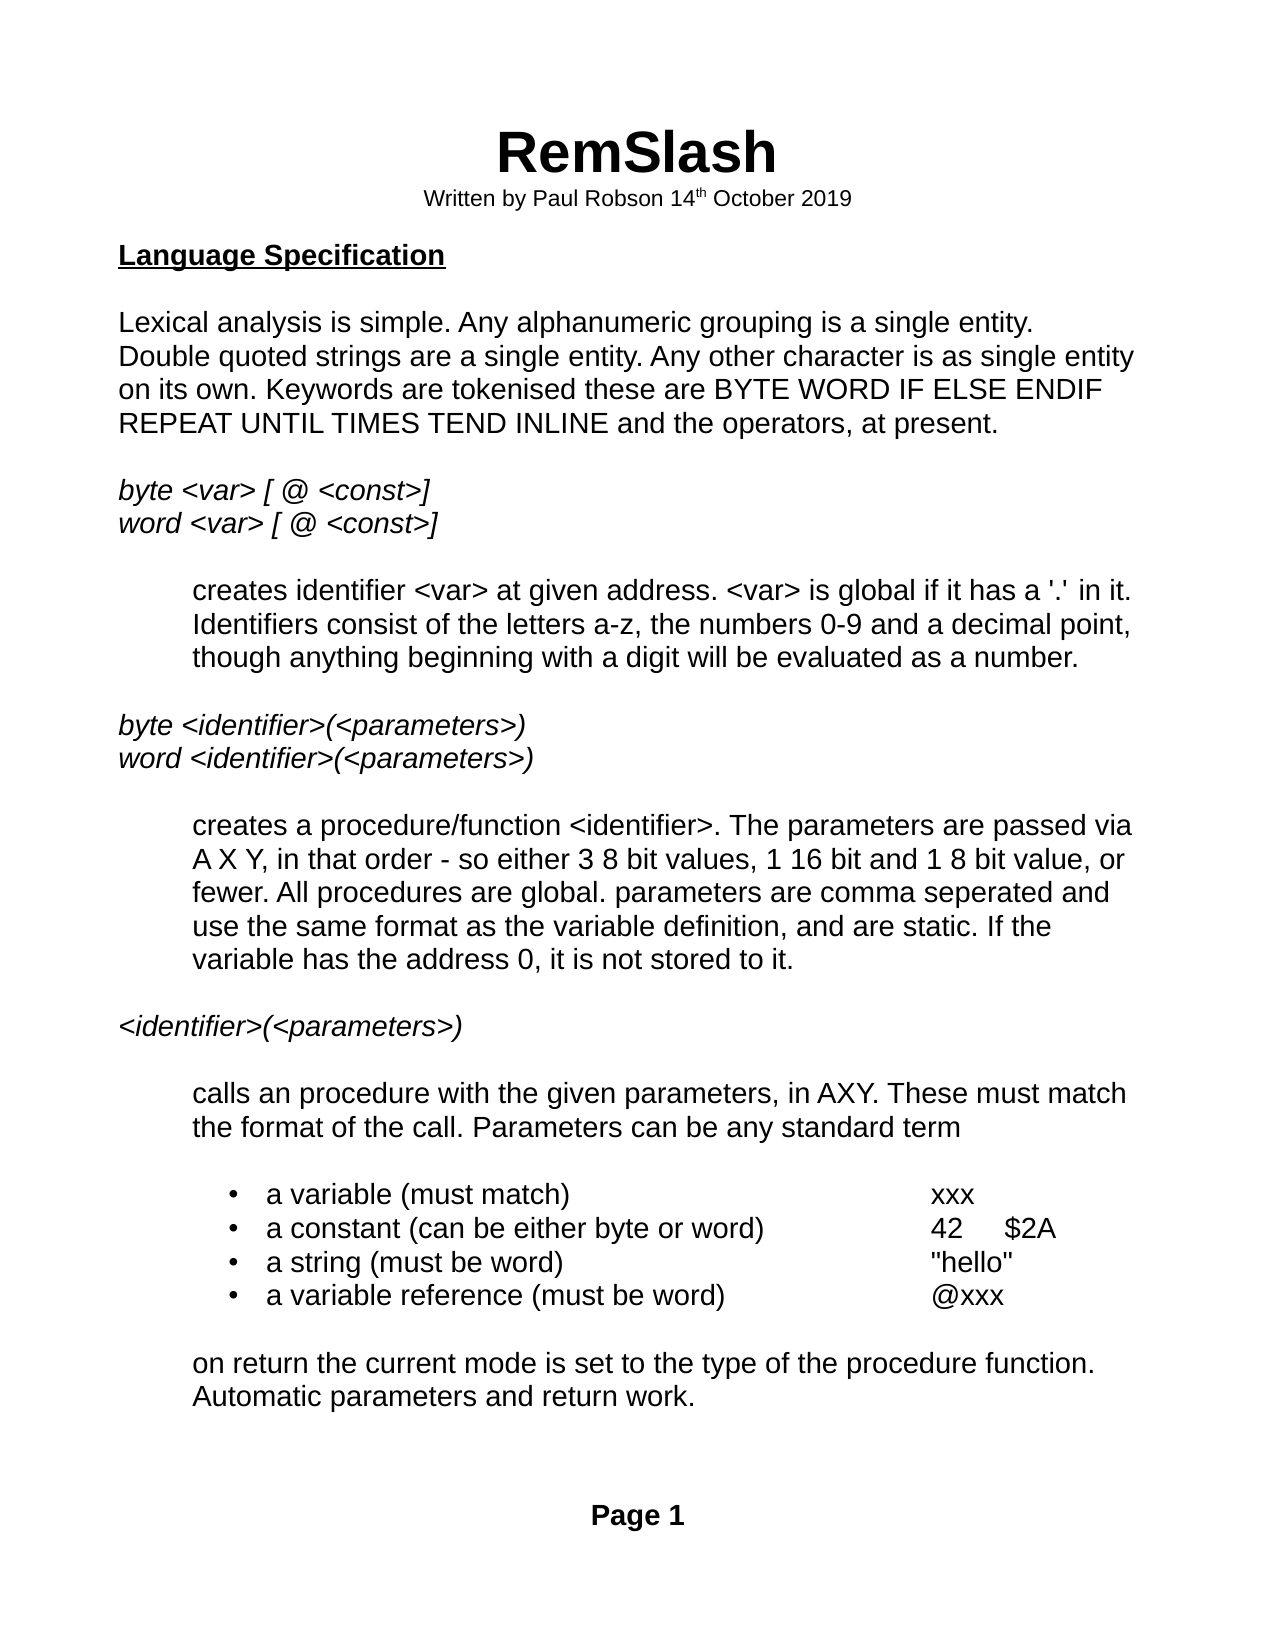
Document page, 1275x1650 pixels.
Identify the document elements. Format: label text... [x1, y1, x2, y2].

text byte <identifier>(<parameters>) [118, 707, 1157, 741]
text Language Specification [118, 238, 1157, 271]
text RemSlash [118, 118, 1157, 185]
text word <var> [ @ <const>] [118, 506, 1157, 540]
list a constant (can be either byte or word) 42 $2A [228, 1211, 1157, 1244]
text on return the current mode is set to the type of the procedure function. Automatic parameters and return work. [192, 1346, 1157, 1413]
text Double quoted strings are a single entity. Any other character is as single entity on its own. Keywords are tokenised these are BYTE WORD IF ELSE ENDIF REPEAT UNTIL TIMES TEND INLINE and the operators, at present. [118, 338, 1157, 439]
list a variable (must match) xxx [228, 1177, 1157, 1211]
list a string (must be word) "hello" [228, 1244, 1157, 1278]
text creates a procedure/function <identifier>. The parameters are passed via A X Y, in that order - so either 3 8 bit values, 1 16 bit and 1 8 bit value, or fewer. All procedures are global. parameters are comma seperated and use the same format as the variable definition, and are static. If the variable has the address 0, it is not stored to it. [192, 808, 1157, 976]
text Written by Paul Robson 14th October 2019 [118, 185, 1157, 212]
text <identifier>(<parameters>) [118, 1009, 1157, 1043]
text Lexical analysis is simple. Any alphanumeric grouping is a single entity. [118, 305, 1157, 338]
text calls an procedure with the given parameters, in AXY. These must match the format of the call. Parameters can be any standard term [192, 1076, 1157, 1143]
text word <identifier>(<parameters>) [118, 741, 1157, 774]
text byte <var> [ @ <const>] [118, 473, 1157, 506]
text creates identifier <var> at given address. <var> is global if it has a '.' in it. Identifiers consist of the letters a-z, the numbers 0-9 and a decimal point, though anything beginning with a digit will be evaluated as a number. [192, 573, 1157, 674]
list a variable reference (must be word) @xxx [228, 1278, 1157, 1312]
